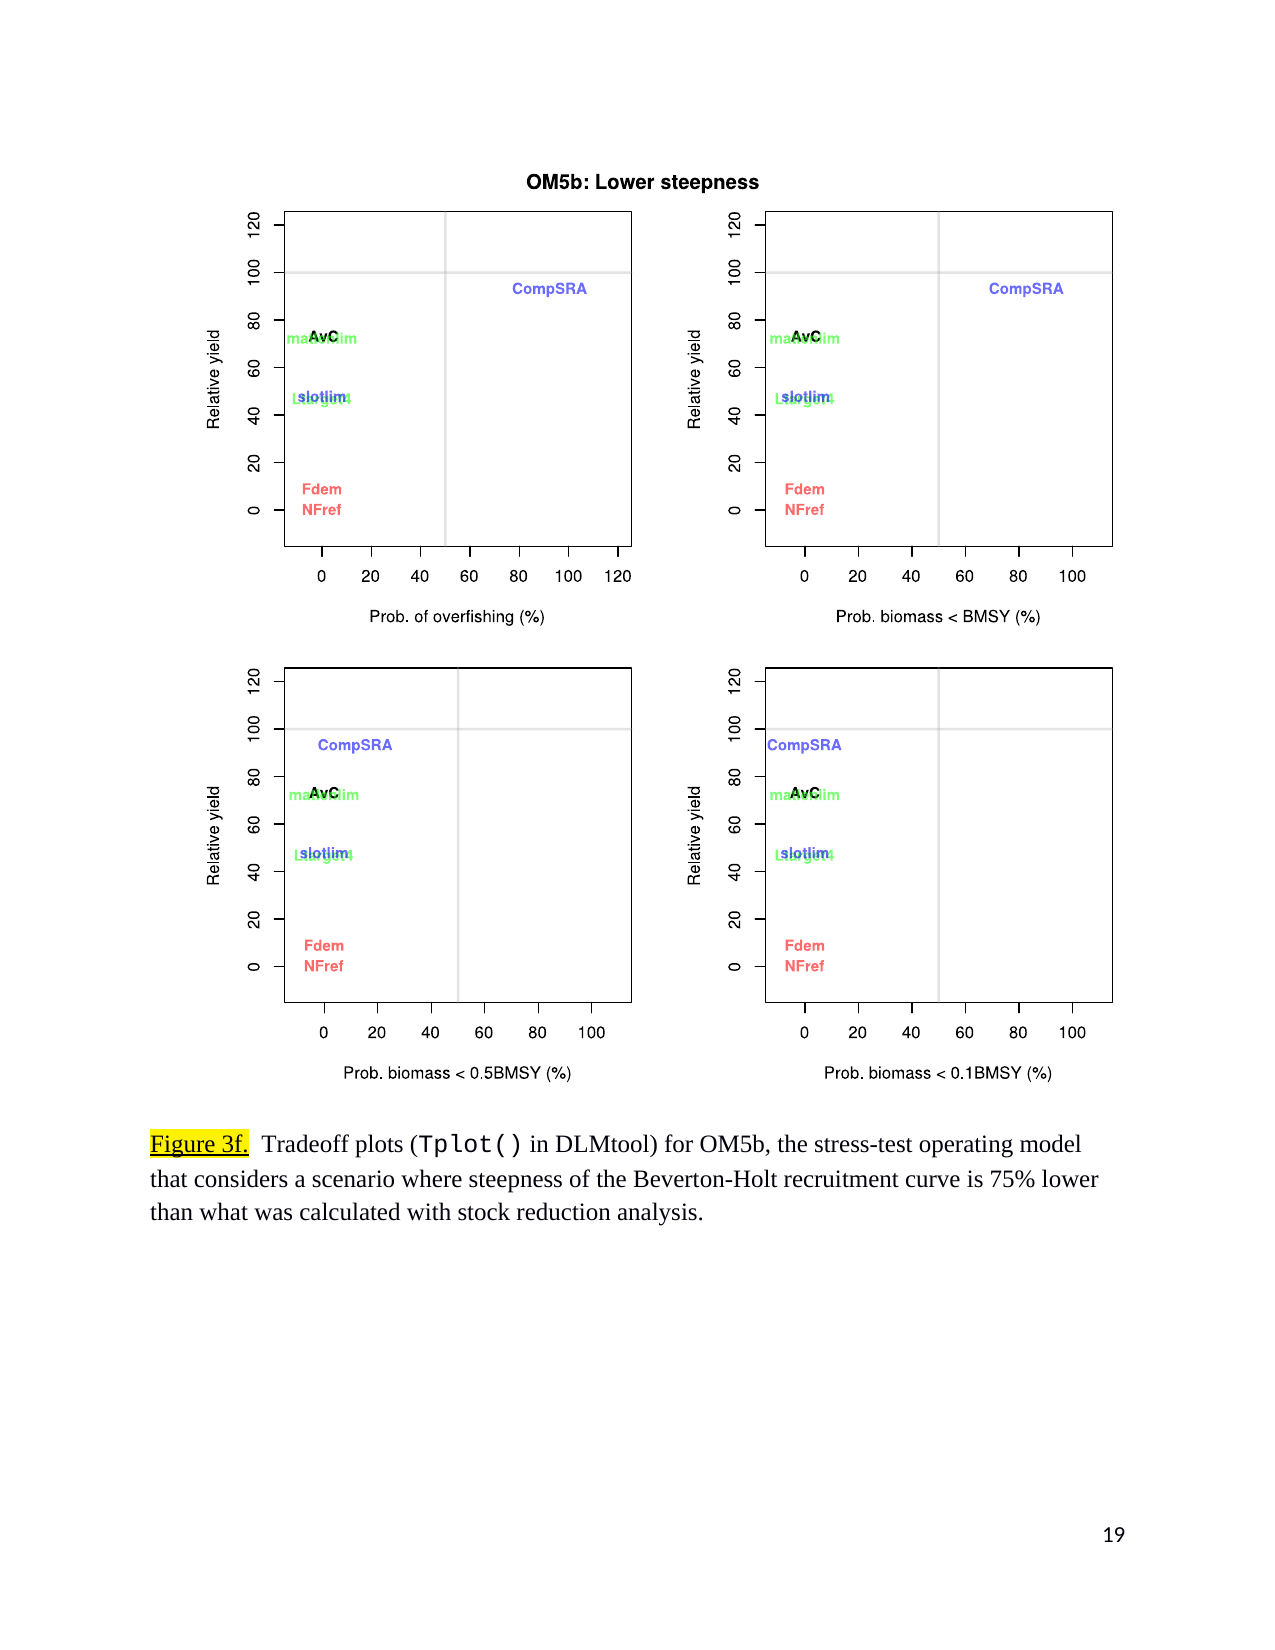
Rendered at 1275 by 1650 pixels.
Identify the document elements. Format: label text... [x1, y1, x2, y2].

list Figure 3f. Tradeoff plots (Tplot() in DLMtool) for OM5b, the stress-test operating model that considers a scenario where steepness of the Beverton-Holt recruitment curve is 75% lower than what was calculated with stock reduction analysis. [150, 1125, 1125, 1226]
